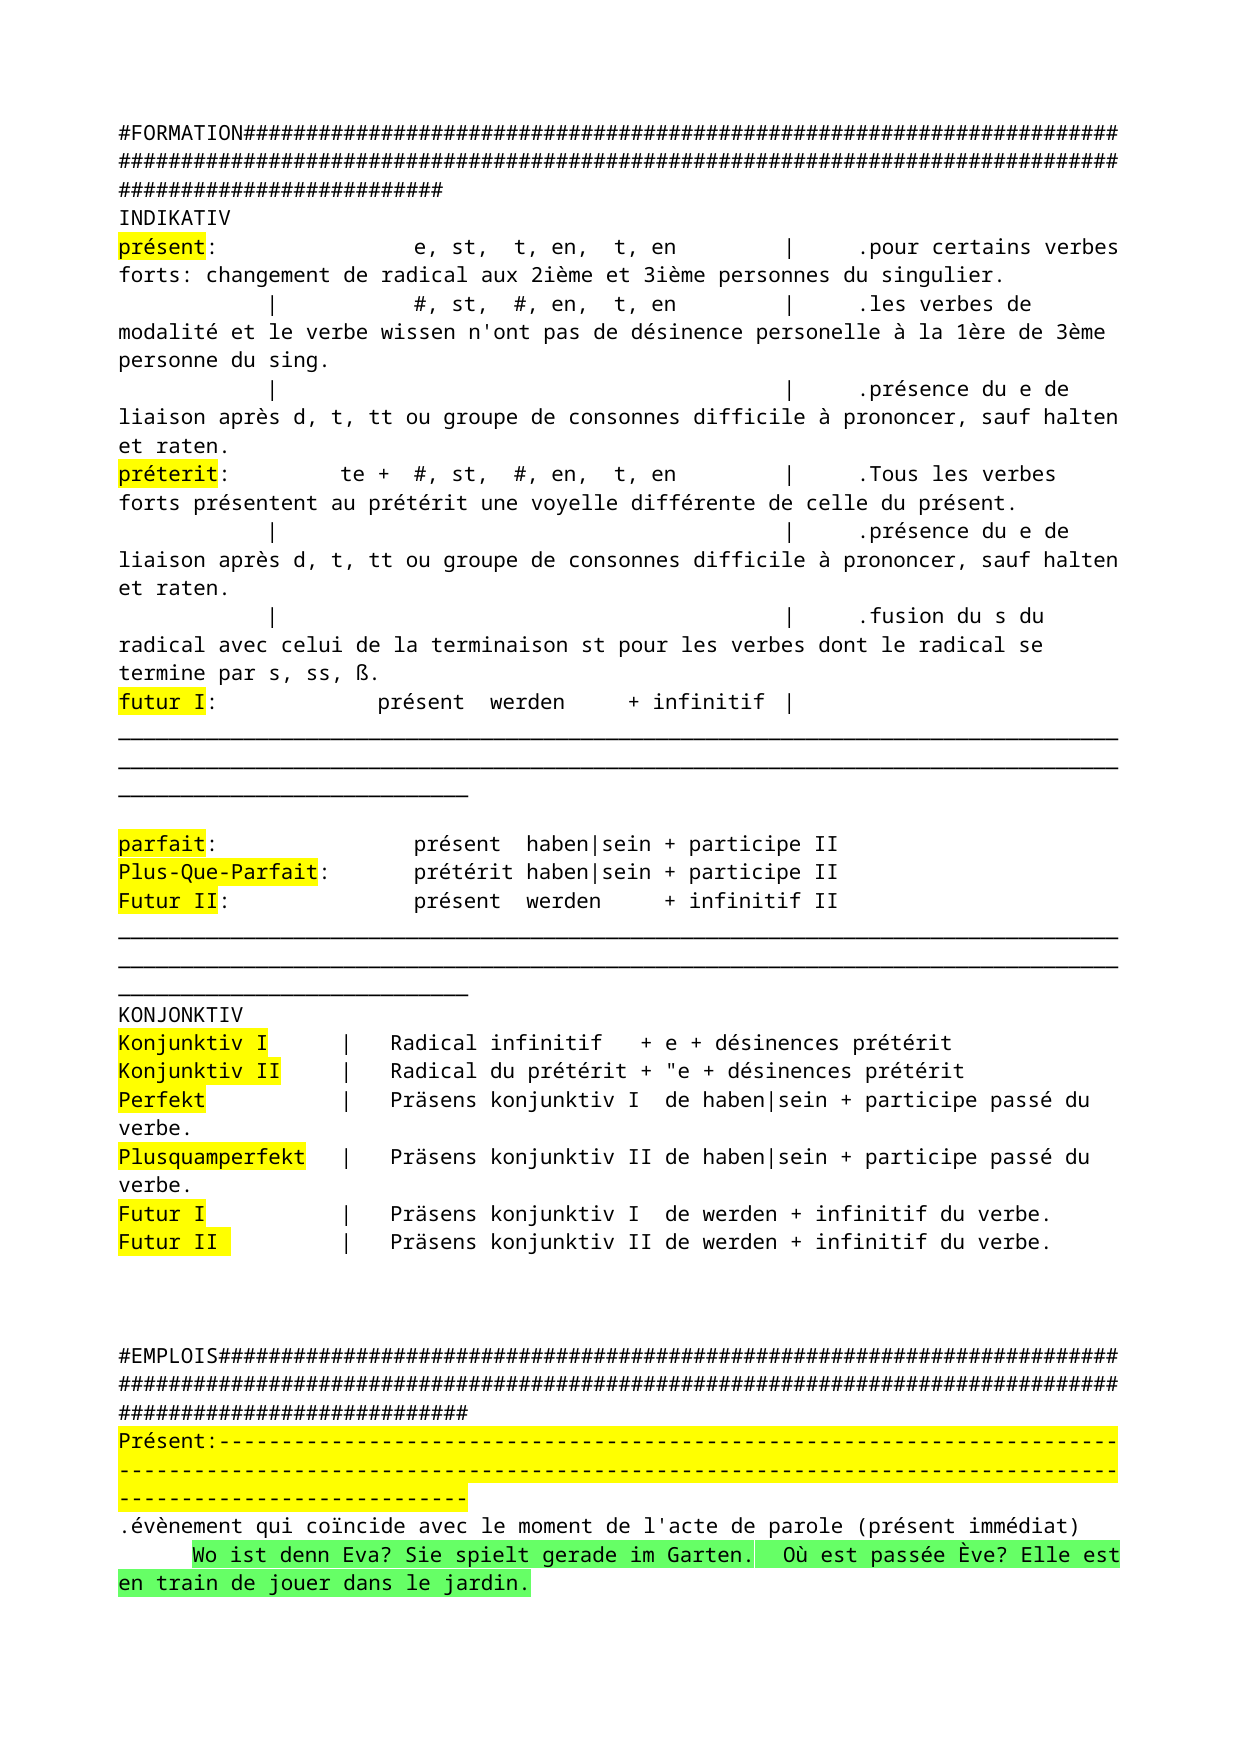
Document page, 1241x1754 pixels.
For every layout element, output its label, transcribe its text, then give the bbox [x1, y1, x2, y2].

text ____________________________________________________________________________________________________________________________________________________________________________________________ [118, 914, 1122, 1000]
text | | .présence du e de liaison après d, t, tt ou groupe de consonnes difficile à prononcer, sauf halten et raten. [118, 374, 1122, 459]
text Konjunktiv I | Radical infinitif + e + désinences prétérit [118, 1028, 1122, 1057]
text futur I: présent werden + infinitif | [118, 687, 1122, 715]
text KONJONKTIV [118, 1000, 1122, 1028]
text | | .fusion du s du radical avec celui de la terminaison st pour les verbes dont le radical se termine par s, ss, ß. [118, 602, 1122, 687]
text #FORMATION################################################################################################################################################################################ [118, 118, 1122, 203]
text Futur II | Präsens konjunktiv II de werden + infinitif du verbe. [118, 1227, 1122, 1256]
text Futur I | Präsens konjunktiv I de werden + infinitif du verbe. [118, 1199, 1122, 1227]
text | #, st, #, en, t, en | .les verbes de modalité et le verbe wissen n'ont pas de désinence personelle à la 1ère de 3ème personne du sing. [118, 289, 1122, 374]
text préterit: te + #, st, #, en, t, en | .Tous les verbes forts présentent au prétérit une voyelle différente de celle du présent. [118, 459, 1122, 516]
text parfait: présent haben|sein + participe II [118, 829, 1122, 857]
text Perfekt | Präsens konjunktiv I de haben|sein + participe passé du verbe. [118, 1085, 1122, 1142]
text Futur II: présent werden + infinitif II [118, 886, 1122, 914]
text Plus-Que-Parfait: prétérit haben|sein + participe II [118, 857, 1122, 886]
text présent: e, st, t, en, t, en | .pour certains verbes forts: changement de radical aux 2ième et 3ième personnes du singulier. [118, 232, 1122, 289]
text Konjunktiv II | Radical du prétérit + "e + désinences prétérit [118, 1057, 1122, 1085]
text | | .présence du e de liaison après d, t, tt ou groupe de consonnes difficile à prononcer, sauf halten et raten. [118, 516, 1122, 602]
text #EMPLOIS#################################################################################################################################################################################### [118, 1341, 1122, 1426]
text Présent:------------------------------------------------------------------------------------------------------------------------------------------------------------------------------------ [118, 1426, 1122, 1512]
text .évènement qui coïncide avec le moment de l'acte de parole (présent immédiat) Wo ist denn Eva? Sie spielt gerade im Garten. Où est passée Ève? Elle est en train de jouer dans le jardin. [118, 1512, 1122, 1597]
text Plusquamperfekt | Präsens konjunktiv II de haben|sein + participe passé du verbe. [118, 1142, 1122, 1199]
text INDIKATIV [118, 203, 1122, 232]
text ____________________________________________________________________________________________________________________________________________________________________________________________ [118, 715, 1122, 801]
